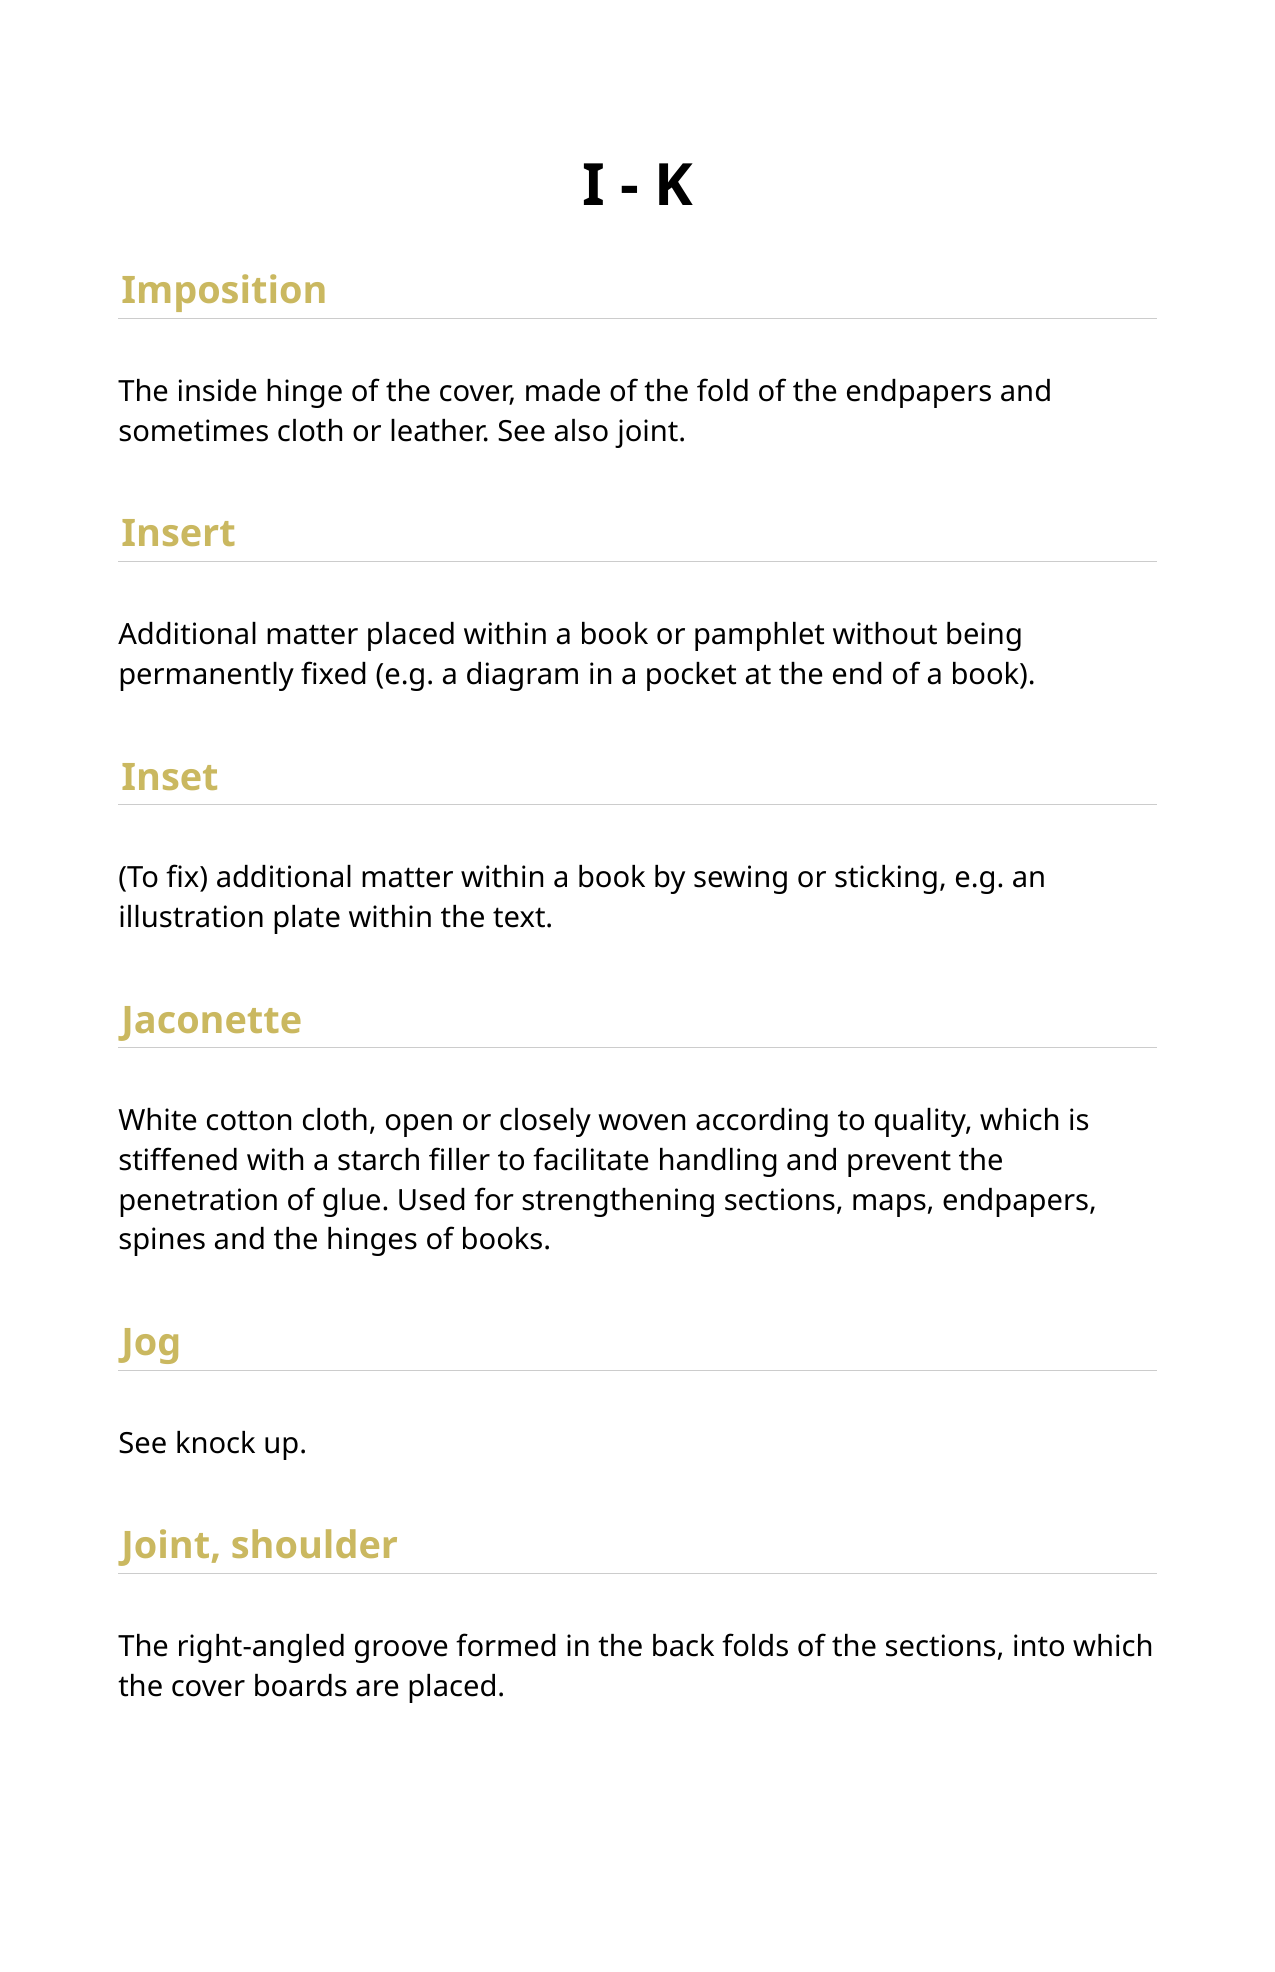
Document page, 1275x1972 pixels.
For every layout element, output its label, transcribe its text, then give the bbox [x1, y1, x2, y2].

table_header Jog [118, 1287, 1157, 1370]
table_header [118, 1371, 1157, 1422]
table_cell White cotton cloth, open or closely woven according to quality, which is stiffened with a starch filler to facilitate handling and prevent the penetration of glue. Used for strengthening sections, maps, endpapers, spines and the hinges of books. [118, 1100, 1157, 1258]
table_cell The inside hinge of the cover, made of the fold of the endpapers and sometimes cloth or leather. See also joint. [118, 370, 1157, 449]
table_header Imposition [118, 235, 1157, 318]
table_cell Additional matter placed within a book or pamphlet without being permanently fixed (e.g. a diagram in a pocket at the end of a book). [118, 613, 1157, 693]
table_header [118, 1048, 1157, 1099]
table_header [118, 562, 1157, 613]
table_header Insert [118, 478, 1157, 561]
table_header [118, 319, 1157, 370]
table_header [118, 1574, 1157, 1625]
table_header Inset [118, 721, 1157, 804]
table_header [118, 805, 1157, 856]
title I - K [118, 143, 1157, 223]
table_cell See knock up. [118, 1422, 1157, 1462]
table_header Jaconette [118, 965, 1157, 1047]
table_header Joint, shoulder [118, 1490, 1157, 1573]
table_cell The right-angled groove formed in the back folds of the sections, into which the cover boards are placed. [118, 1625, 1157, 1705]
table_cell (To fix) additional matter within a book by sewing or sticking, e.g. an illustration plate within the text. [118, 856, 1157, 936]
